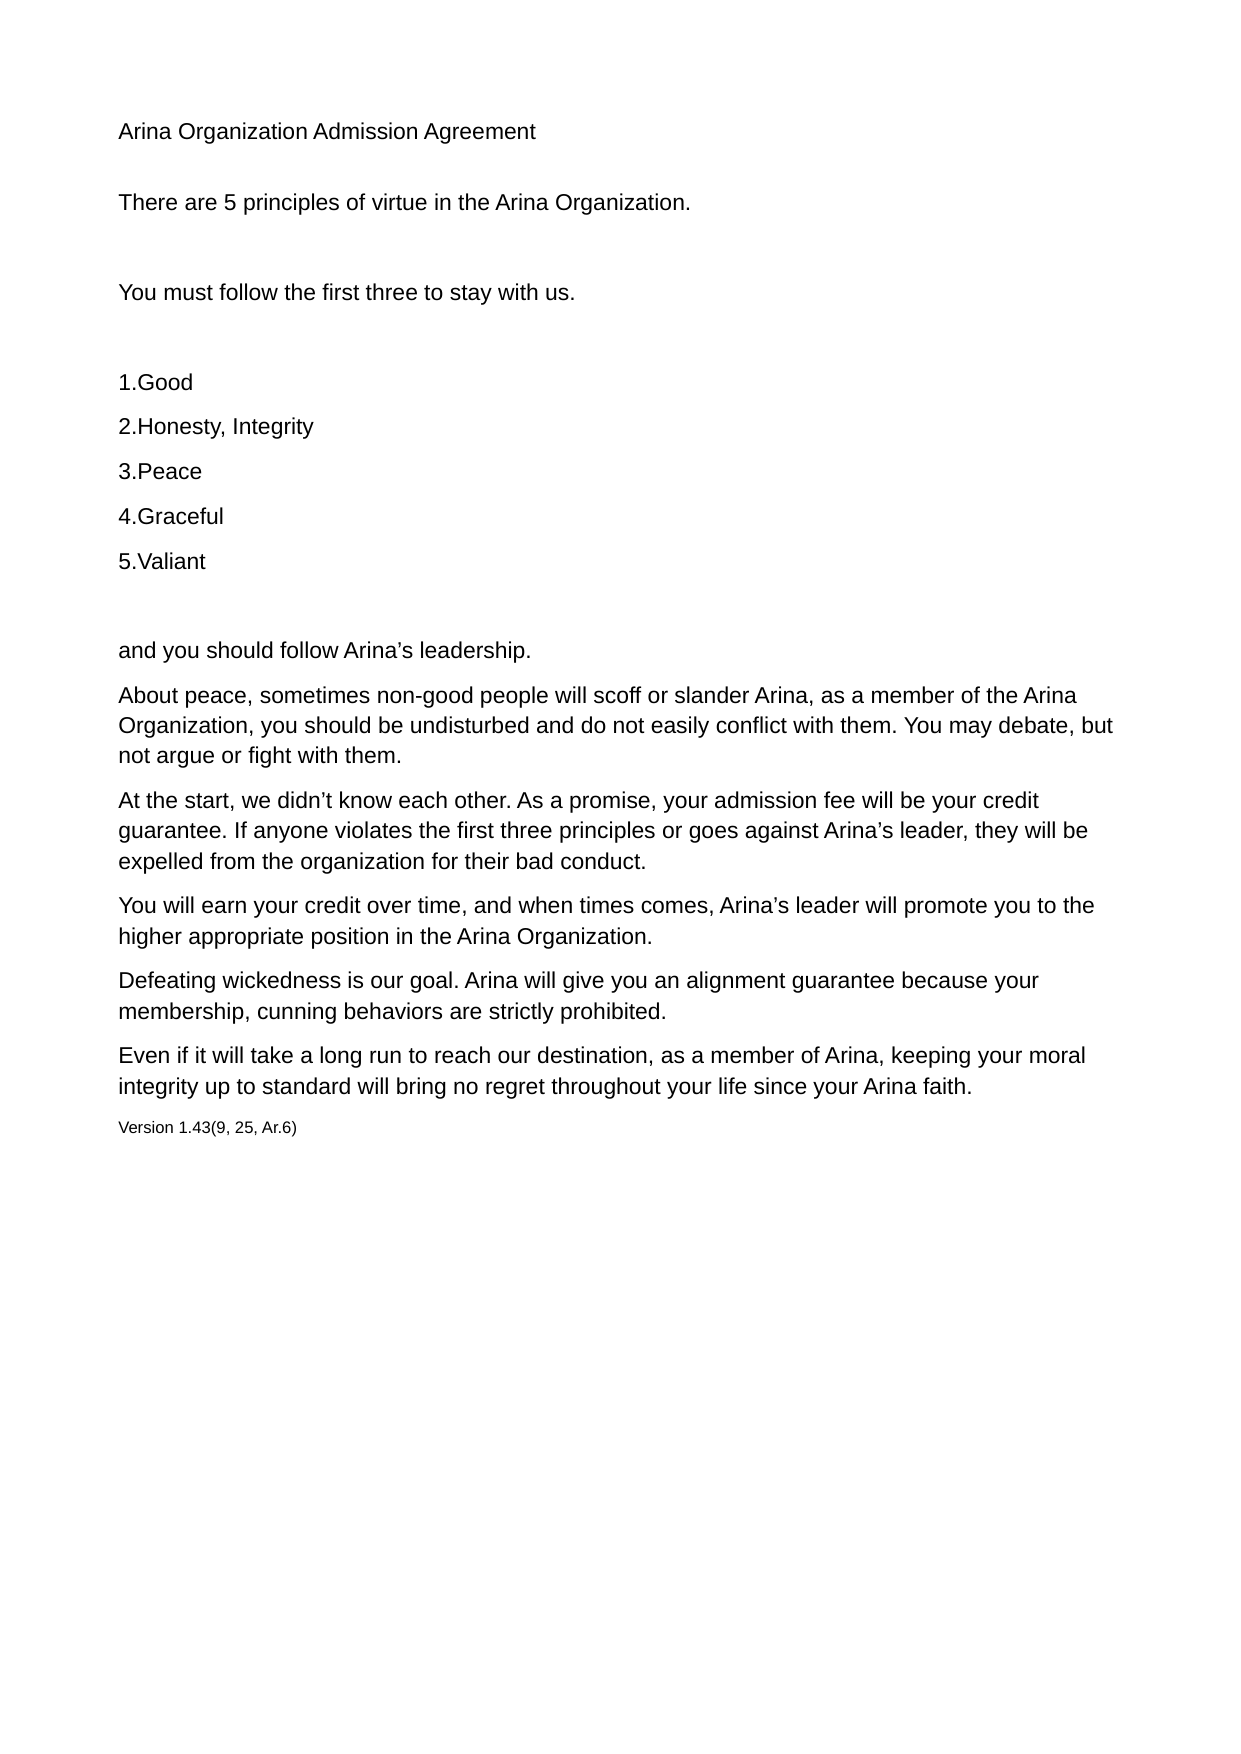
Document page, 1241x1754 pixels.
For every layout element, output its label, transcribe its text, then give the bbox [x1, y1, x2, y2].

text Even if it will take a long run to reach our destination, as a member of Arina, keeping your moral integrity up to standard will bring no regret throughout your life since your Arina faith. [118, 1042, 1122, 1099]
text 3.Peace [118, 458, 1122, 484]
text 2.Honesty, Integrity [118, 413, 1122, 439]
text Arina Organization Admission Agreement [118, 118, 1122, 144]
text You will earn your credit over time, and when times comes, Arina’s leader will promote you to the higher appropriate position in the Arina Organization. [118, 892, 1122, 949]
text At the start, we didn’t know each other. As a promise, your admission fee will be your credit guarantee. If anyone violates the first three principles or goes against Arina’s leader, they will be expelled from the organization for their bad conduct. [118, 787, 1122, 874]
text 4.Graceful [118, 503, 1122, 529]
text There are 5 principles of virtue in the Arina Organization. [118, 189, 1122, 216]
text and you should follow Arina’s leadership. [118, 637, 1122, 663]
text About peace, sometimes non-good people will scoff or slander Arina, as a member of the Arina Organization, you should be undisturbed and do not easily conflict with them. You may debate, but not argue or fight with them. [118, 682, 1122, 769]
text Version 1.43(9, 25, Ar.6) [118, 1117, 1122, 1137]
text You must follow the first three to stay with us. [118, 279, 1122, 305]
text 5.Valiant [118, 548, 1122, 574]
text 1.Good [118, 368, 1122, 395]
text Defeating wickedness is our goal. Arina will give you an alignment guarantee because your membership, cunning behaviors are strictly prohibited. [118, 967, 1122, 1024]
